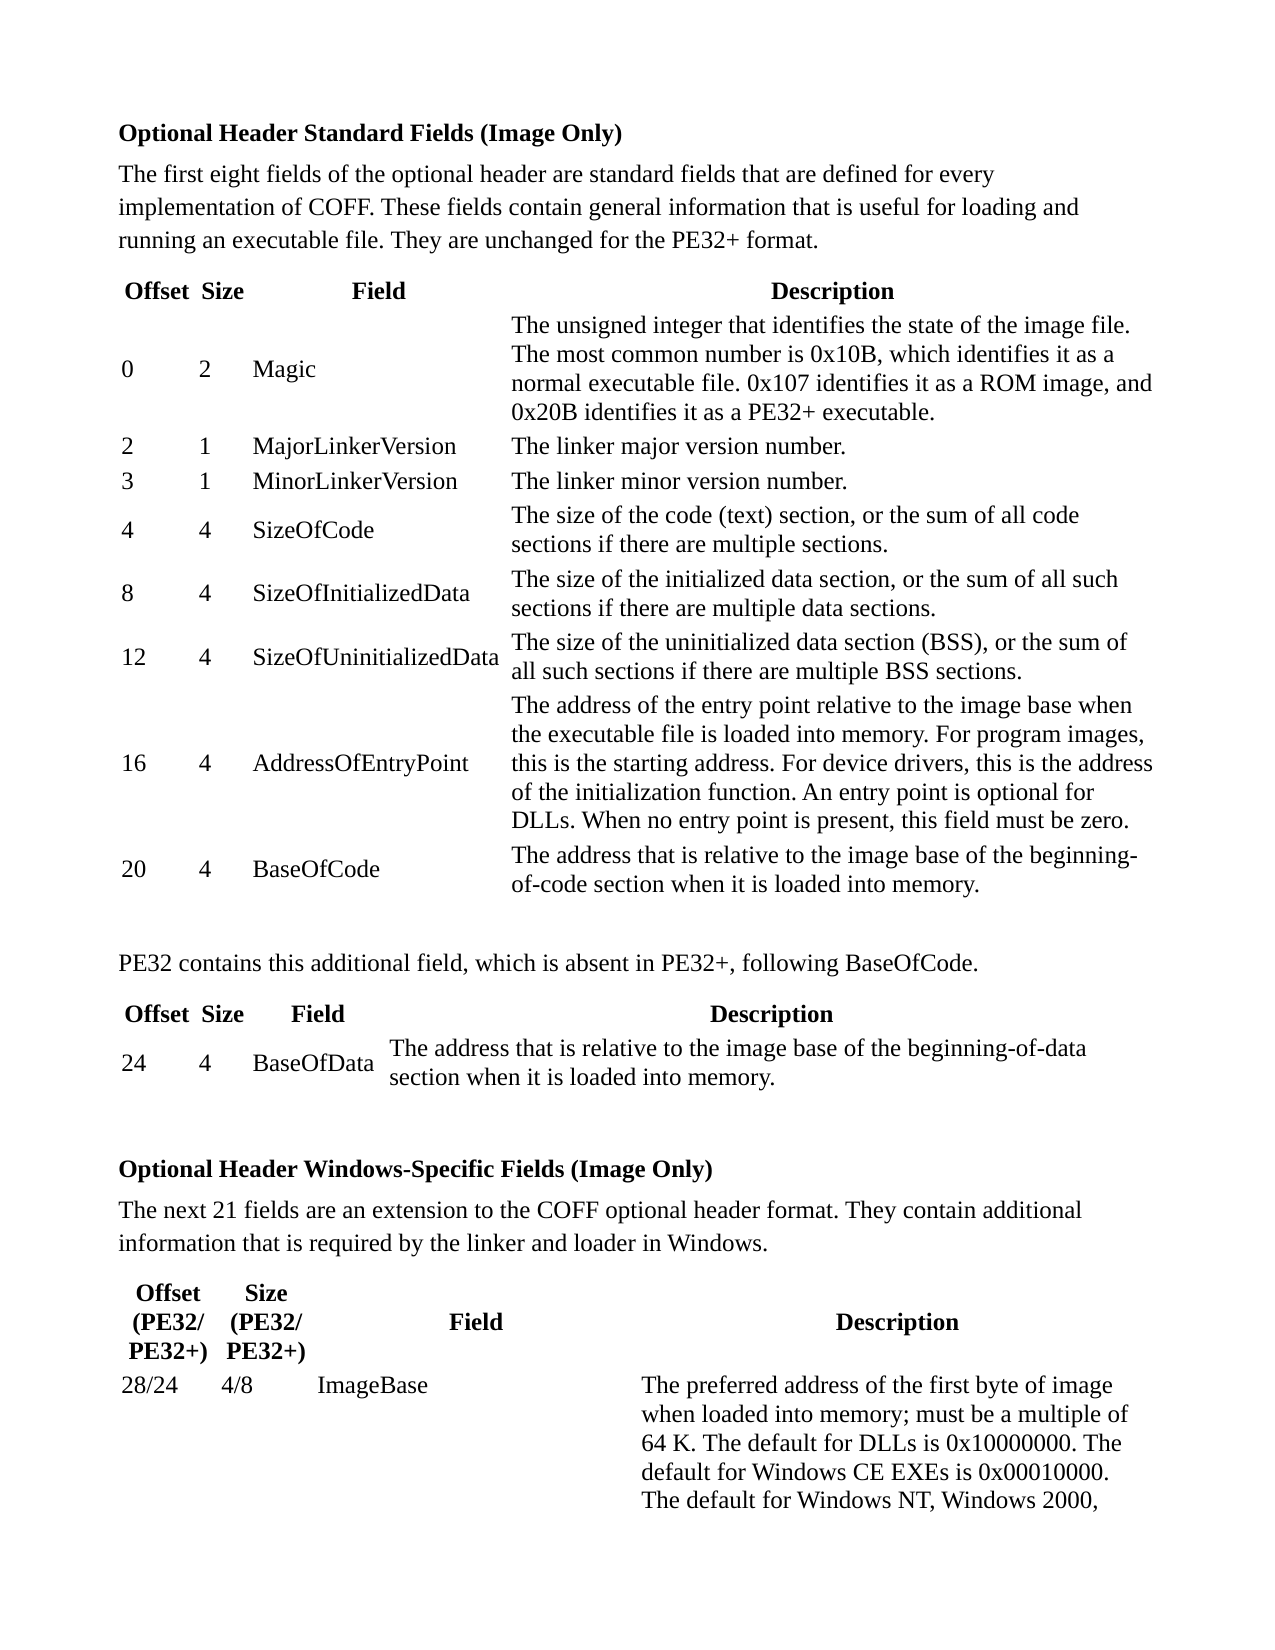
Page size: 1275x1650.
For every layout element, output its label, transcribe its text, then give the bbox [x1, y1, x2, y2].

table_header Description [638, 1276, 1157, 1368]
table_cell The address of the entry point relative to the image base when the executable file is loaded into memory. For program images, this is the starting address. For device drivers, this is the address of the initialization function. An entry point is optional for DLLs. When no entry point is present, this field must be zero. [508, 688, 1157, 837]
table_cell The size of the code (text) section, or the sum of all code sections if there are multiple sections. [508, 498, 1157, 561]
table_cell 8 [118, 561, 196, 624]
table_header Field [249, 273, 508, 308]
table_cell 12 [118, 624, 196, 688]
subtitle Optional Header Standard Fields (Image Only) [118, 118, 1157, 147]
subtitle Optional Header Windows-Specific Fields (Image Only) [118, 1154, 1157, 1182]
text PE32 contains this additional field, which is absent in PE32+, following BaseOfCode. [118, 948, 1157, 977]
table_cell MinorLinkerVersion [249, 463, 508, 498]
table_cell 4 [196, 561, 249, 624]
table_cell The size of the initialized data section, or the sum of all such sections if there are multiple data sections. [508, 561, 1157, 624]
table_header Size [196, 273, 249, 308]
table_cell The linker major version number. [508, 429, 1157, 463]
table_cell 20 [118, 837, 196, 901]
table_cell Magic [249, 308, 508, 428]
table_header Offset [118, 273, 196, 308]
table_cell 4 [196, 624, 249, 688]
table_cell The linker minor version number. [508, 463, 1157, 498]
table_cell The size of the uninitialized data section (BSS), or the sum of all such sections if there are multiple BSS sections. [508, 624, 1157, 688]
table_cell 3 [118, 463, 196, 498]
table_cell 28/24 [118, 1368, 218, 1517]
table_cell ImageBase [314, 1368, 638, 1517]
table_cell 4 [196, 498, 249, 561]
table_header Description [508, 273, 1157, 308]
table_cell BaseOfData [249, 1030, 386, 1094]
table_cell 24 [118, 1030, 196, 1094]
table_cell The preferred address of the first byte of image when loaded into memory; must be a multiple of 64 K. The default for DLLs is 0x10000000. The default for Windows CE EXEs is 0x00010000. The default for Windows NT, Windows 2000, [638, 1368, 1157, 1517]
table_header Offset (PE32/ PE32+) [118, 1276, 218, 1368]
table_cell 4 [118, 498, 196, 561]
table_cell 1 [196, 429, 249, 463]
table_header Offset [118, 996, 196, 1030]
table_header Field [249, 996, 386, 1030]
table_cell 4 [196, 688, 249, 837]
table_header Description [386, 996, 1157, 1030]
text The first eight fields of the optional header are standard fields that are defined for every implementation of COFF. These fields contain general information that is useful for loading and running an executable file. They are unchanged for the PE32+ format. [118, 159, 1157, 254]
table_cell BaseOfCode [249, 837, 508, 901]
table_header Size [196, 996, 249, 1030]
table_cell SizeOfInitializedData [249, 561, 508, 624]
table_cell 16 [118, 688, 196, 837]
table_cell The unsigned integer that identifies the state of the image file. The most common number is 0x10B, which identifies it as a normal executable file. 0x107 identifies it as a ROM image, and 0x20B identifies it as a PE32+ executable. [508, 308, 1157, 428]
table_cell MajorLinkerVersion [249, 429, 508, 463]
table_cell 2 [196, 308, 249, 428]
table_header Size (PE32/ PE32+) [218, 1276, 314, 1368]
table_cell 4 [196, 1030, 249, 1094]
table_cell 0 [118, 308, 196, 428]
table_cell AddressOfEntryPoint [249, 688, 508, 837]
table_cell SizeOfUninitializedData [249, 624, 508, 688]
table_cell 2 [118, 429, 196, 463]
table_cell 4 [196, 837, 249, 901]
text The next 21 fields are an extension to the COFF optional header format. They contain additional information that is required by the linker and loader in Windows. [118, 1195, 1157, 1257]
table_cell The address that is relative to the image base of the beginning-of-data section when it is loaded into memory. [386, 1030, 1157, 1094]
table_header Field [314, 1276, 638, 1368]
table_cell 1 [196, 463, 249, 498]
table_cell The address that is relative to the image base of the beginning-of-code section when it is loaded into memory. [508, 837, 1157, 901]
table_cell 4/8 [218, 1368, 314, 1517]
table_cell SizeOfCode [249, 498, 508, 561]
